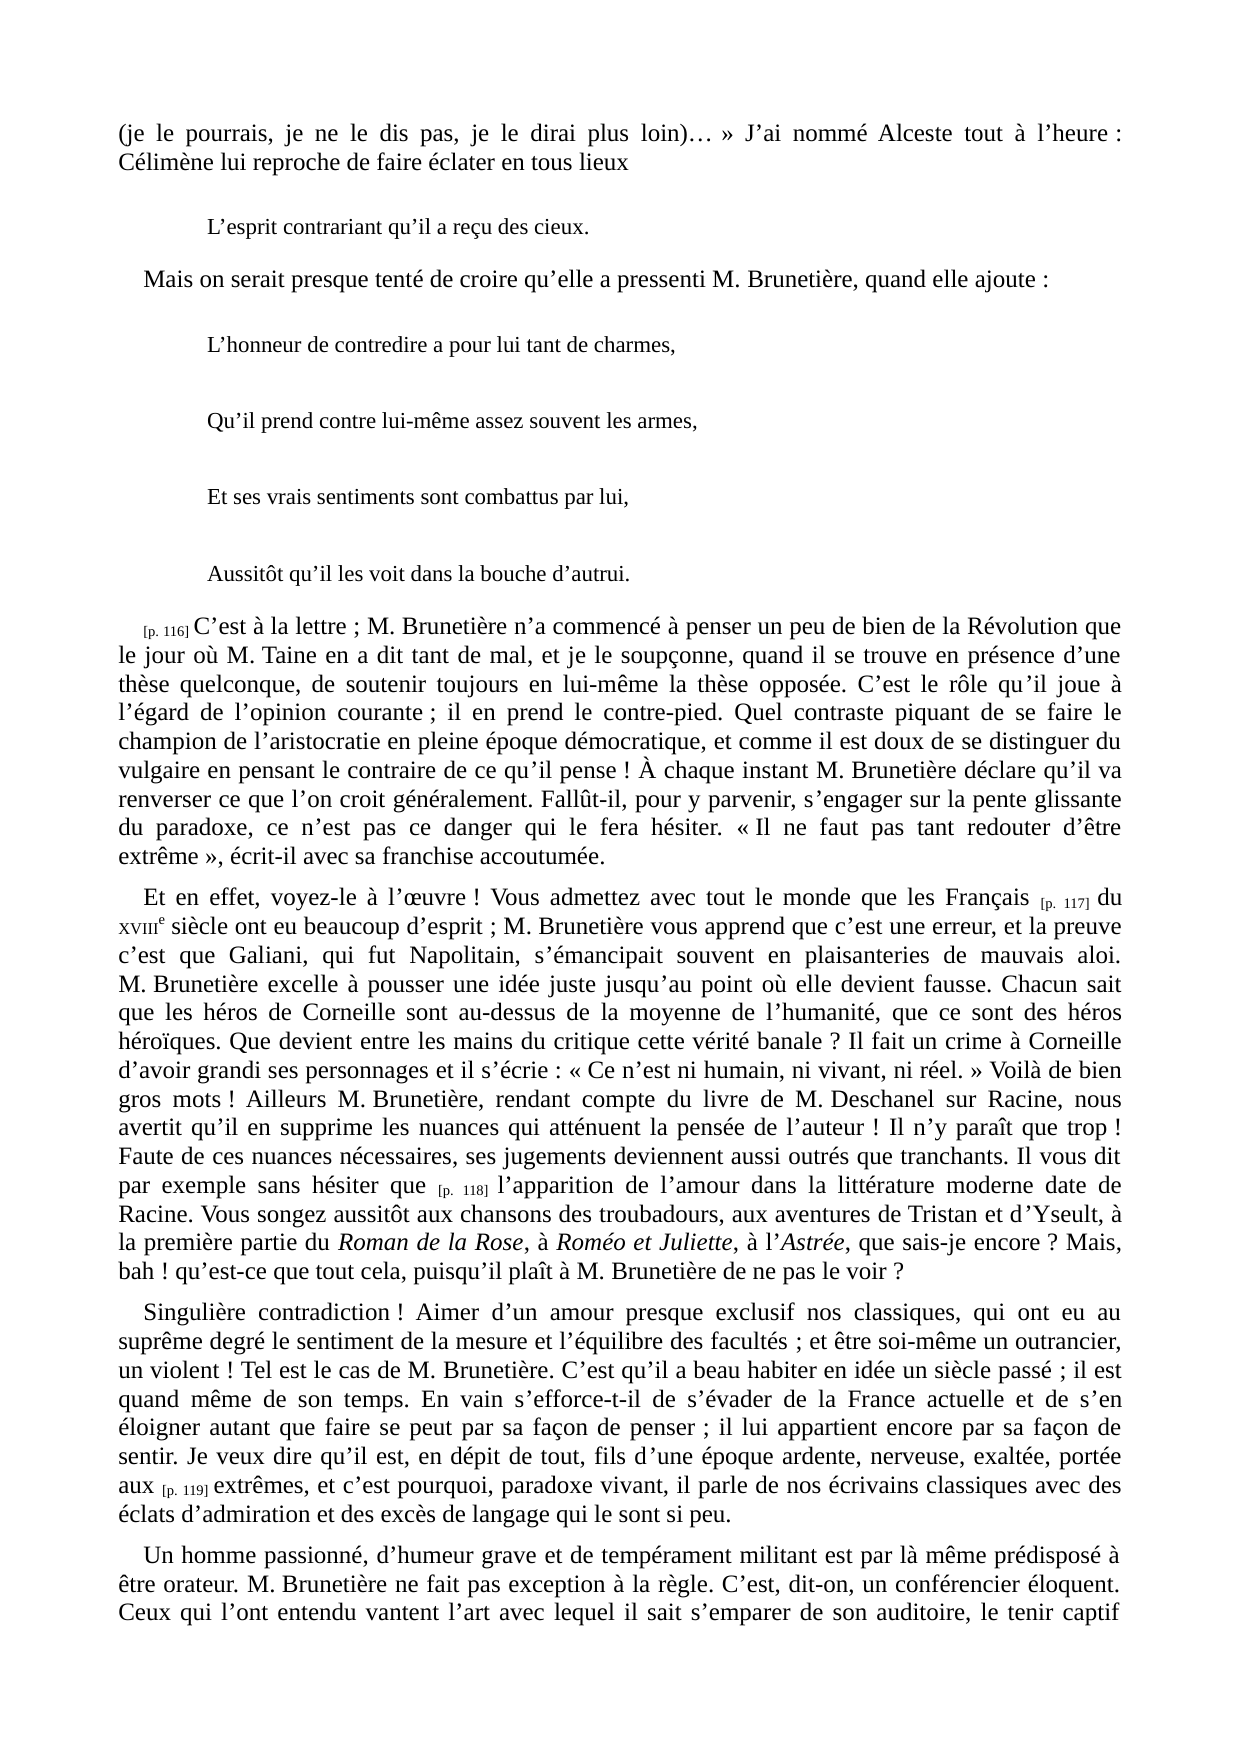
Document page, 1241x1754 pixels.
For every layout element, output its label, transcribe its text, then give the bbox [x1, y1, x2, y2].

text Et en effet, voyez-le à l’œuvre ! Vous admettez avec tout le monde que les Français [p. 117] du xviiie siècle ont eu beaucoup d’esprit ; M. Brunetière vous apprend que c’est une erreur, et la preuve c’est que Galiani, qui fut Napolitain, s’émancipait souvent en plaisanteries de mauvais aloi. M. Brunetière excelle à pousser une idée juste jusqu’au point où elle devient fausse. Chacun sait que les héros de Corneille sont au-dessus de la moyenne de l’humanité, que ce sont des héros héroïques. Que devient entre les mains du critique cette vérité banale ? Il fait un crime à Corneille d’avoir grandi ses personnages et il s’écrie : « Ce n’est ni humain, ni vivant, ni réel. » Voilà de bien gros mots ! Ailleurs M. Brunetière, rendant compte du livre de M. Deschanel sur Racine, nous avertit qu’il en supprime les nuances qui atténuent la pensée de l’auteur ! Il n’y paraît que trop ! Faute de ces nuances nécessaires, ses jugements deviennent aussi outrés que tranchants. Il vous dit par exemple sans hésiter que [p. 118] l’apparition de l’amour dans la littérature moderne date de Racine. Vous songez aussitôt aux chansons des troubadours, aux aventures de Tristan et d’Yseult, à la première partie du Roman de la Rose, à Roméo et Juliette, à l’Astrée, que sais-je encore ? Mais, bah ! qu’est-ce que tout cela, puisqu’il plaît à M. Brunetière de ne pas le voir ? [118, 882, 1122, 1285]
text Mais on serait presque tenté de croire qu’elle a pressenti M. Brunetière, quand elle ajoute : [118, 264, 1122, 293]
text L’honneur de contredire a pour lui tant de charmes, [207, 331, 1122, 357]
text Singulière contradiction ! Aimer d’un amour presque exclusif nos classiques, qui ont eu au suprême degré le sentiment de la mesure et l’équilibre des facultés ; et être soi-même un outrancier, un violent ! Tel est le cas de M. Brunetière. C’est qu’il a beau habiter en idée un siècle passé ; il est quand même de son temps. En vain s’efforce-t-il de s’évader de la France actuelle et de s’en éloigner autant que faire se peut par sa façon de penser ; il lui appartient encore par sa façon de sentir. Je veux dire qu’il est, en dépit de tout, fils d’une époque ardente, nerveuse, exaltée, portée aux [p. 119] extrêmes, et c’est pourquoi, paradoxe vivant, il parle de nos écrivains classiques avec des éclats d’admiration et des excès de langage qui le sont si peu. [118, 1297, 1122, 1527]
text Et ses vrais sentiments sont combattus par lui, [207, 483, 1122, 510]
text L’esprit contrariant qu’il a reçu des cieux. [207, 213, 1122, 239]
text [p. 116] C’est à la lettre ; M. Brunetière n’a commencé à penser un peu de bien de la Révolution que le jour où M. Taine en a dit tant de mal, et je le soupçonne, quand il se trouve en présence d’une thèse quelconque, de soutenir toujours en lui-même la thèse opposée. C’est le rôle qu’il joue à l’égard de l’opinion courante ; il en prend le contre-pied. Quel contraste piquant de se faire le champion de l’aristocratie en pleine époque démocratique, et comme il est doux de se distinguer du vulgaire en pensant le contraire de ce qu’il pense ! À chaque instant M. Brunetière déclare qu’il va renverser ce que l’on croit généralement. Fallût-il, pour y parvenir, s’engager sur la pente glissante du paradoxe, ce n’est pas ce danger qui le fera hésiter. « Il ne faut pas tant redouter d’être extrême », écrit-il avec sa franchise accoutumée. [118, 611, 1122, 870]
text (je le pourrais, je ne le dis pas, je le dirai plus loin)… » J’ai nommé Alceste tout à l’heure : Célimène lui reproche de faire éclater en tous lieux [118, 118, 1122, 176]
text Qu’il prend contre lui-même assez souvent les armes, [207, 407, 1122, 433]
text Un homme passionné, d’humeur grave et de tempérament militant est par là même prédisposé à être orateur. M. Brunetière ne fait pas exception à la règle. C’est, dit-on, un conférencier éloquent. Ceux qui l’ont entendu vantent l’art avec lequel il sait s’emparer de son auditoire, le tenir captif [118, 1540, 1122, 1626]
text Aussitôt qu’il les voit dans la bouche d’autrui. [207, 560, 1122, 586]
